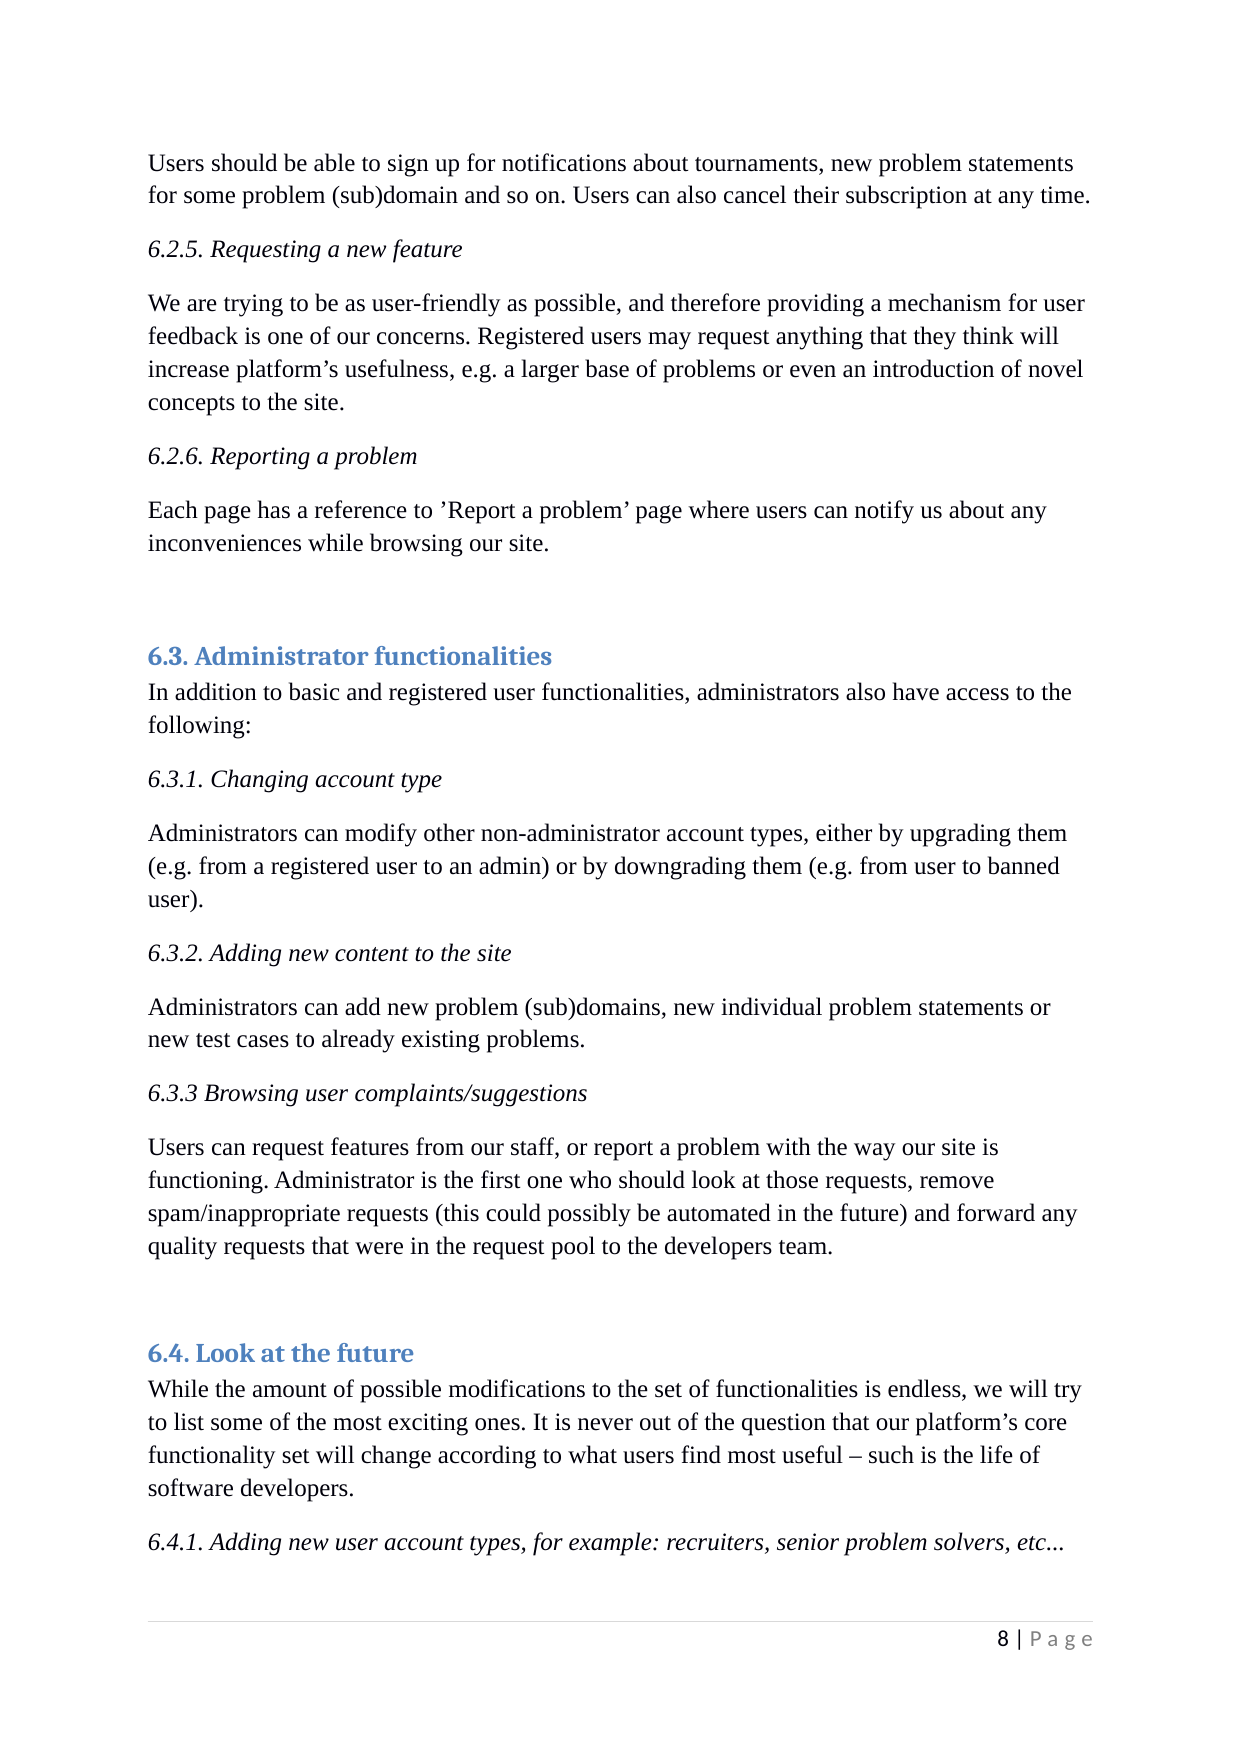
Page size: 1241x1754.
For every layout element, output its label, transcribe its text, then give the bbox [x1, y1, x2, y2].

text We are trying to be as user-friendly as possible, and therefore providing a mechanism for user feedback is one of our concerns. Registered users may request anything that they think will increase platform’s usefulness, e.g. a larger base of problems or even an introduction of novel concepts to the site. [148, 288, 1093, 416]
text 6.4.1. Adding new user account types, for example: recruiters, senior problem solvers, etc... [148, 1527, 1093, 1556]
text 6.2.6. Reporting a problem [148, 441, 1093, 470]
text 6.3.1. Changing account type [148, 764, 1093, 793]
text While the amount of possible modifications to the set of functionalities is endless, we will try to list some of the most exciting ones. It is never out of the question that our platform’s core functionality set will change according to what users find most useful – such is the life of software developers. [148, 1374, 1093, 1502]
text 6.2.5. Requesting a new feature [148, 234, 1093, 263]
text Administrators can add new problem (sub)domains, new individual problem statements or new test cases to already existing problems. [148, 992, 1093, 1053]
text 6.3.3 Browsing user complaints/suggestions [148, 1078, 1093, 1107]
text 6.3.2. Adding new content to the site [148, 938, 1093, 966]
text Administrators can modify other non-administrator account types, either by upgrading them (e.g. from a registered user to an admin) or by downgrading them (e.g. from user to banned user). [148, 818, 1093, 913]
subtitle 6.4. Look at the future [148, 1338, 1093, 1369]
text Users can request features from our staff, or report a problem with the way our site is functioning. Administrator is the first one who should look at those requests, remove spam/inappropriate requests (this could possibly be automated in the future) and forward any quality requests that were in the request pool to the developers team. [148, 1132, 1093, 1260]
text Users should be able to sign up for notifications about tournaments, new problem statements for some problem (sub)domain and so on. Users can also cancel their subscription at any time. [148, 148, 1093, 209]
subtitle 6.3. Administrator functionalities [148, 641, 1093, 672]
text In addition to basic and registered user functionalities, administrators also have access to the following: [148, 677, 1093, 739]
text Each page has a reference to ’Report a problem’ page where users can notify us about any inconveniences while browsing our site. [148, 495, 1093, 557]
